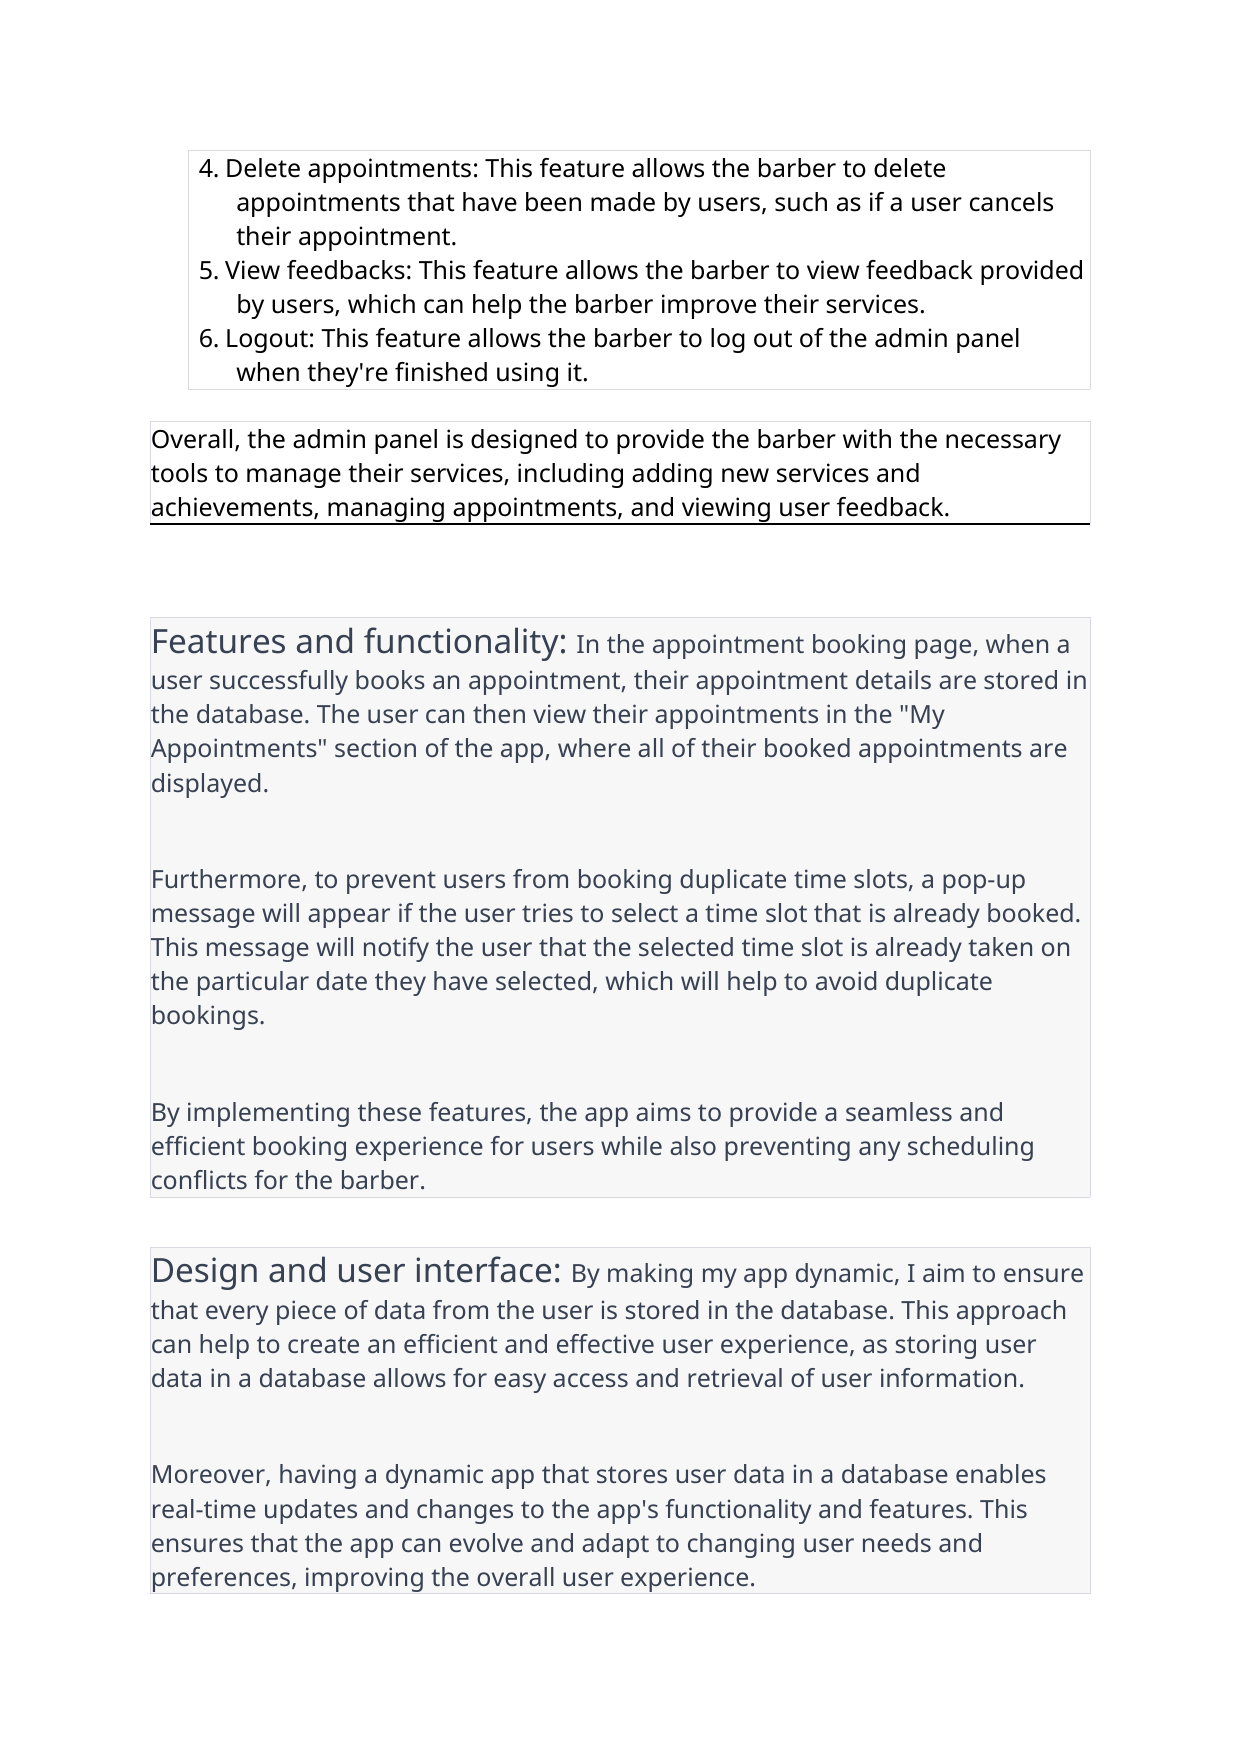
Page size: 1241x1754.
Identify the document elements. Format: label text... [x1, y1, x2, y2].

text Design and user interface: By making my app dynamic, I aim to ensure that every piece of data from the user is stored in the database. This approach can help to create an efficient and effective user experience, as storing user data in a database allows for easy access and retrieval of user information. [151, 1248, 1090, 1395]
list View feedbacks: This feature allows the barber to view feedback provided by users, which can help the barber improve their services. [189, 252, 1090, 320]
list Delete appointments: This feature allows the barber to delete appointments that have been made by users, such as if a user cancels their appointment. [189, 151, 1090, 252]
text By implementing these features, the app aims to provide a seamless and efficient booking experience for users while also preventing any scheduling conflicts for the barber. [151, 1094, 1090, 1197]
text Furthermore, to prevent users from booking duplicate time slots, a pop-up message will appear if the user tries to select a time slot that is already booked. This message will notify the user that the selected time slot is already taken on the particular date they have selected, which will help to avoid duplicate bookings. [151, 861, 1090, 1032]
text Features and functionality: In the appointment booking page, when a user successfully books an appointment, their appointment details are stored in the database. The user can then view their appointments in the "My Appointments" section of the app, where all of their booked appointments are displayed. [151, 618, 1090, 799]
text Moreover, having a dynamic app that stores user data in a database enables real-time updates and changes to the app's functionality and features. This ensures that the app can evolve and adapt to changing user needs and preferences, improving the overall user experience. [151, 1457, 1090, 1593]
list Logout: This feature allows the barber to log out of the admin panel when they're finished using it. [189, 320, 1090, 389]
text Overall, the admin panel is designed to provide the barber with the necessary tools to manage their services, including adding new services and achievements, managing appointments, and viewing user feedback. [151, 422, 1090, 523]
